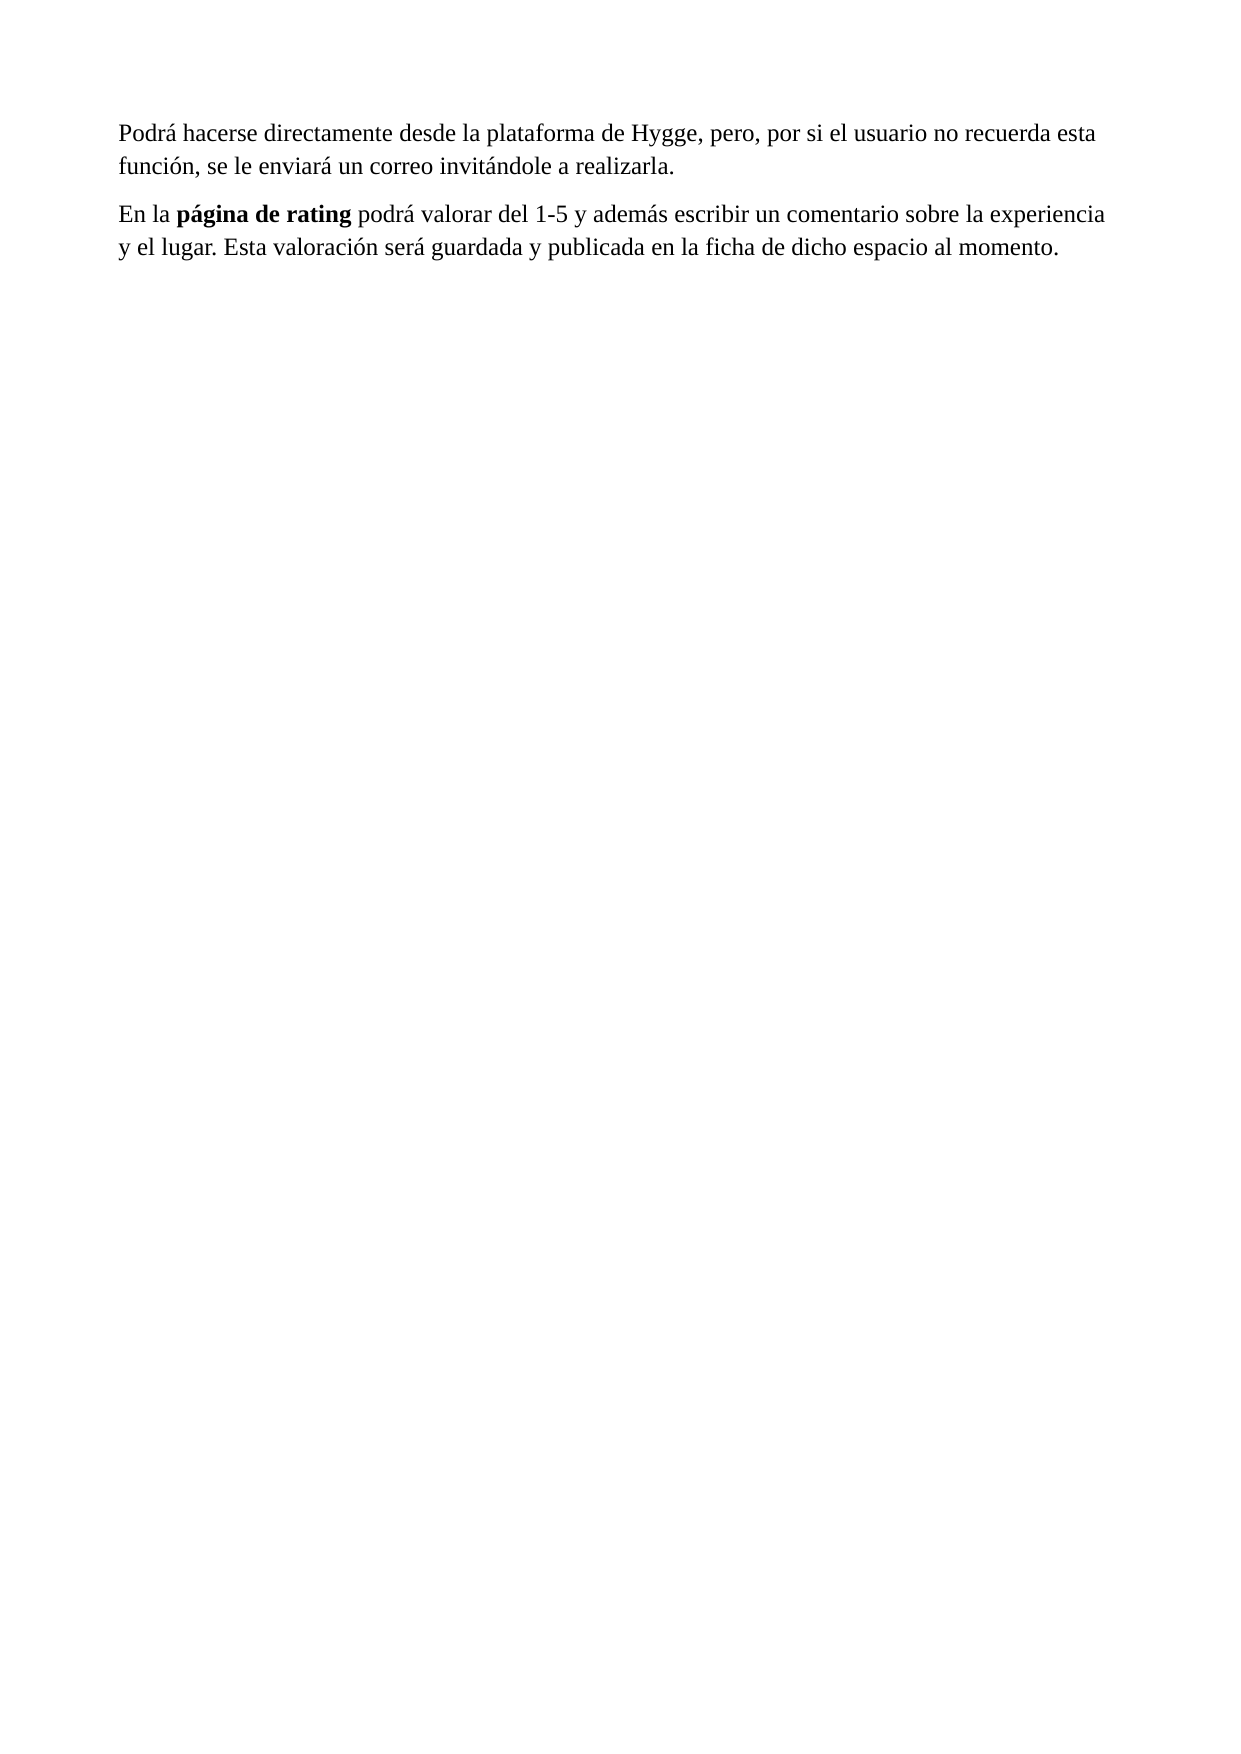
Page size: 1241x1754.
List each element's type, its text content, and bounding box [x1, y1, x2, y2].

text En la página de rating podrá valorar del 1-5 y además escribir un comentario sobre la experiencia y el lugar. Esta valoración será guardada y publicada en la ficha de dicho espacio al momento. [118, 199, 1122, 261]
text Podrá hacerse directamente desde la plataforma de Hygge, pero, por si el usuario no recuerda esta función, se le enviará un correo invitándole a realizarla. [118, 118, 1122, 180]
